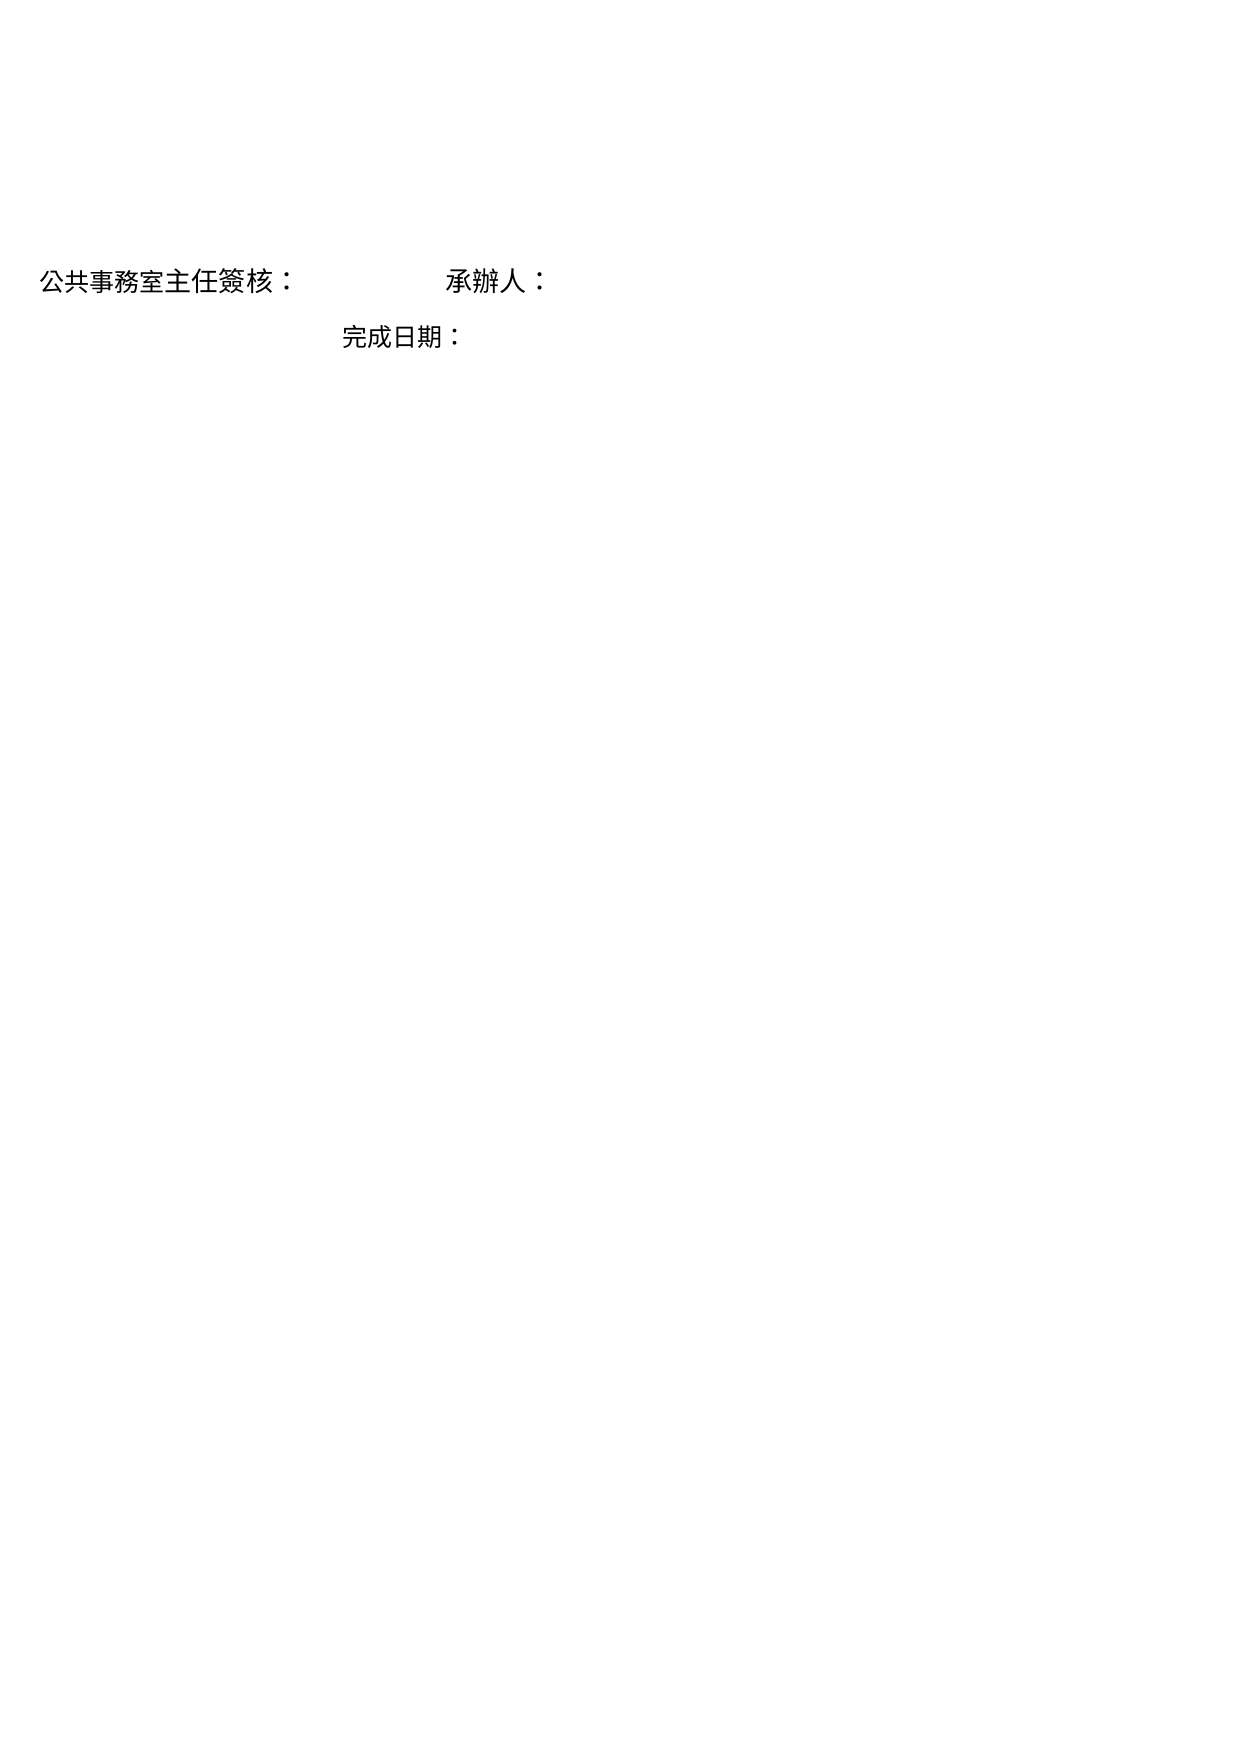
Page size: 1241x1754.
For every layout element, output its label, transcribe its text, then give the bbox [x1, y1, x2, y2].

text 完成日期： [0, 317, 1122, 355]
text 公共事務室主任簽核： 承辦人： [0, 242, 1122, 317]
